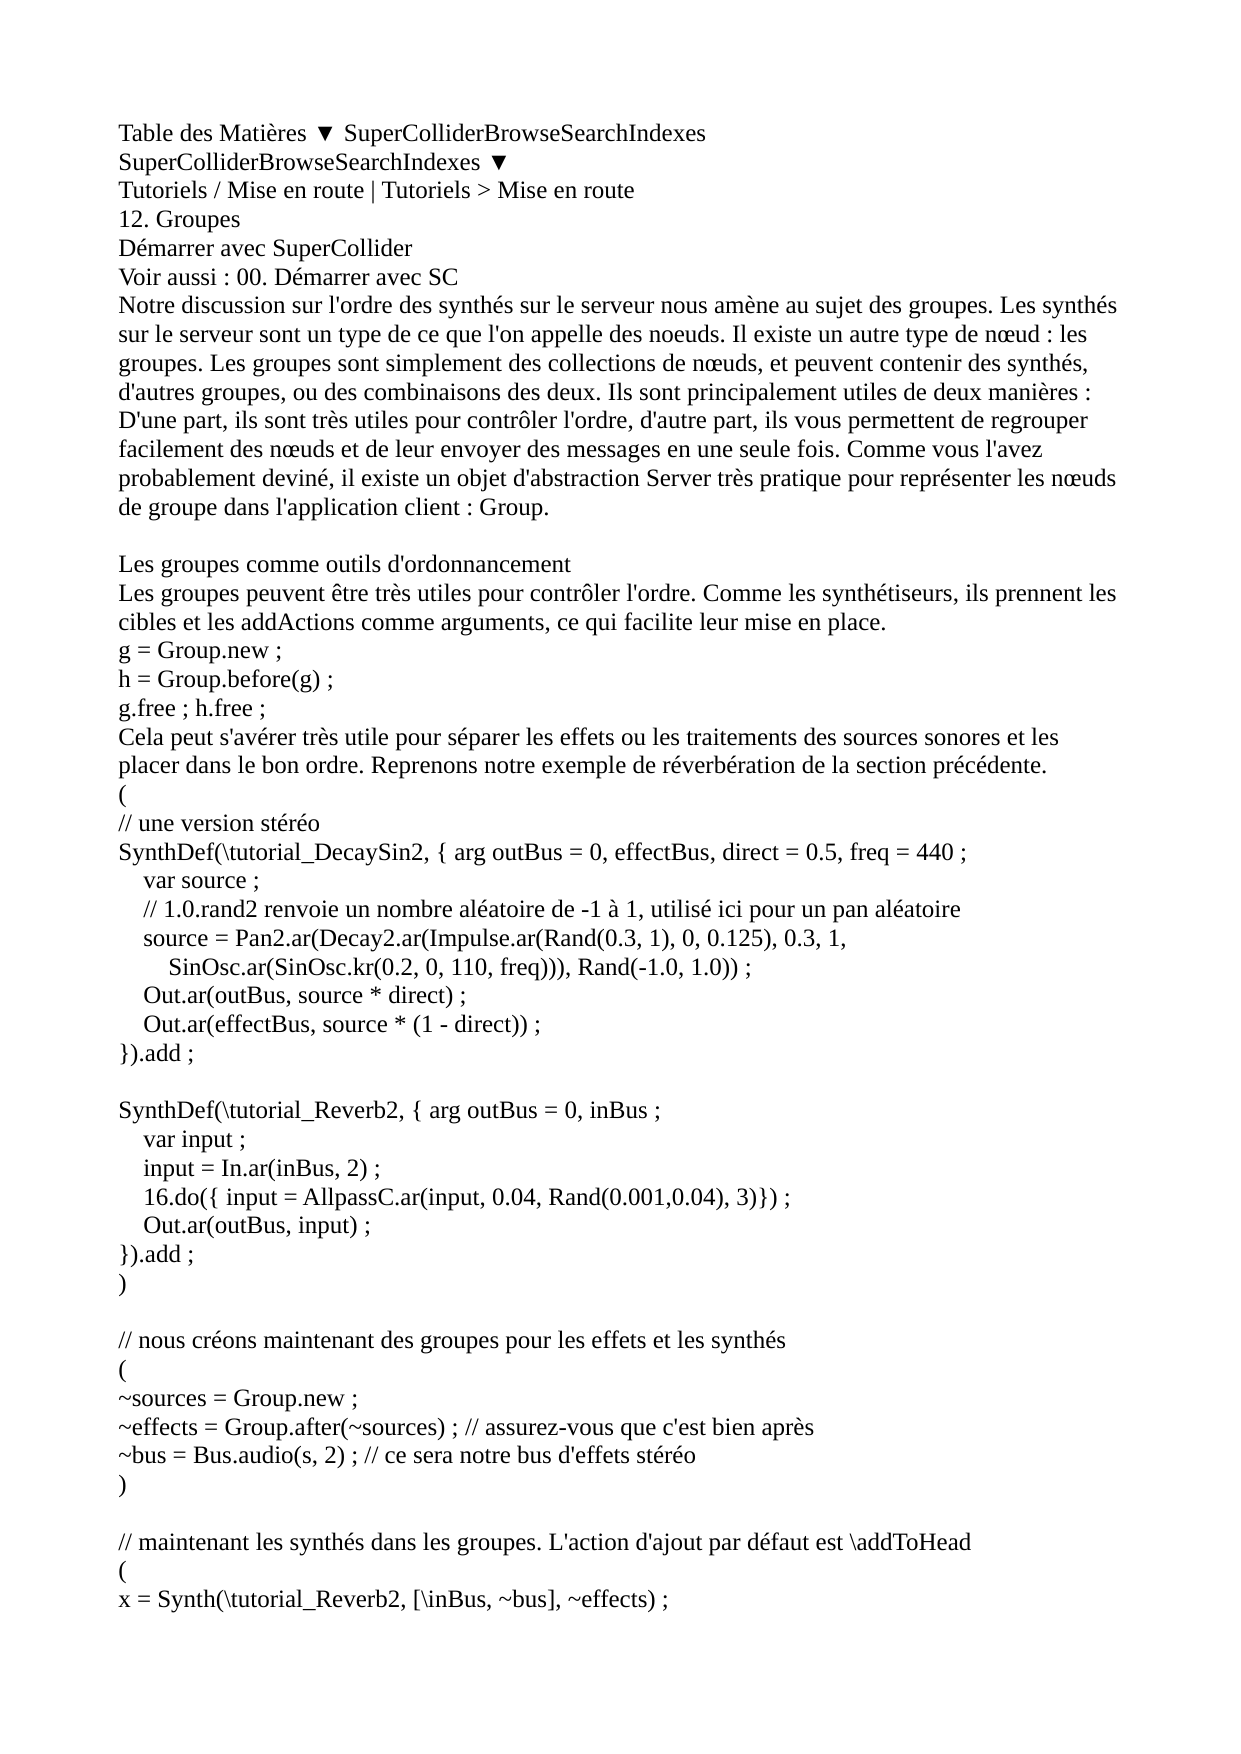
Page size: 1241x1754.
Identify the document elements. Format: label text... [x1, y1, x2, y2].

text Table des Matières ▼ SuperColliderBrowseSearchIndexes SuperColliderBrowseSearchIndexes ▼ Tutoriels / Mise en route | Tutoriels > Mise en route 12. Groupes Démarrer avec SuperCollider Voir aussi : 00. Démarrer avec SC Notre discussion sur l'ordre des synthés sur le serveur nous amène au sujet des groupes. Les synthés sur le serveur sont un type de ce que l'on appelle des noeuds. Il existe un autre type de nœud : les groupes. Les groupes sont simplement des collections de nœuds, et peuvent contenir des synthés, d'autres groupes, ou des combinaisons des deux. Ils sont principalement utiles de deux manières : D'une part, ils sont très utiles pour contrôler l'ordre, d'autre part, ils vous permettent de regrouper facilement des nœuds et de leur envoyer des messages en une seule fois. Comme vous l'avez probablement deviné, il existe un objet d'abstraction Server très pratique pour représenter les nœuds de groupe dans l'application client : Group. Les groupes comme outils d'ordonnancement Les groupes peuvent être très utiles pour contrôler l'ordre. Comme les synthétiseurs, ils prennent les cibles et les addActions comme arguments, ce qui facilite leur mise en place. g = Group.new ; h = Group.before(g) ; g.free ; h.free ; Cela peut s'avérer très utile pour séparer les effets ou les traitements des sources sonores et les placer dans le bon ordre. Reprenons notre exemple de réverbération de la section précédente. ( // une version stéréo SynthDef(\tutorial_DecaySin2, { arg outBus = 0, effectBus, direct = 0.5, freq = 440 ; var source ; // 1.0.rand2 renvoie un nombre aléatoire de -1 à 1, utilisé ici pour un pan aléatoire source = Pan2.ar(Decay2.ar(Impulse.ar(Rand(0.3, 1), 0, 0.125), 0.3, 1, SinOsc.ar(SinOsc.kr(0.2, 0, 110, freq))), Rand(-1.0, 1.0)) ; Out.ar(outBus, source * direct) ; Out.ar(effectBus, source * (1 - direct)) ; }).add ; SynthDef(\tutorial_Reverb2, { arg outBus = 0, inBus ; var input ; input = In.ar(inBus, 2) ; 16.do({ input = AllpassC.ar(input, 0.04, Rand(0.001,0.04), 3)}) ; Out.ar(outBus, input) ; }).add ; ) // nous créons maintenant des groupes pour les effets et les synthés ( ~sources = Group.new ; ~effects = Group.after(~sources) ; // assurez-vous que c'est bien après ~bus = Bus.audio(s, 2) ; // ce sera notre bus d'effets stéréo ) // maintenant les synthés dans les groupes. L'action d'ajout par défaut est \addToHead ( x = Synth(\tutorial_Reverb2, [\inBus, ~bus], ~effects) ; [118, 118, 1122, 1613]
